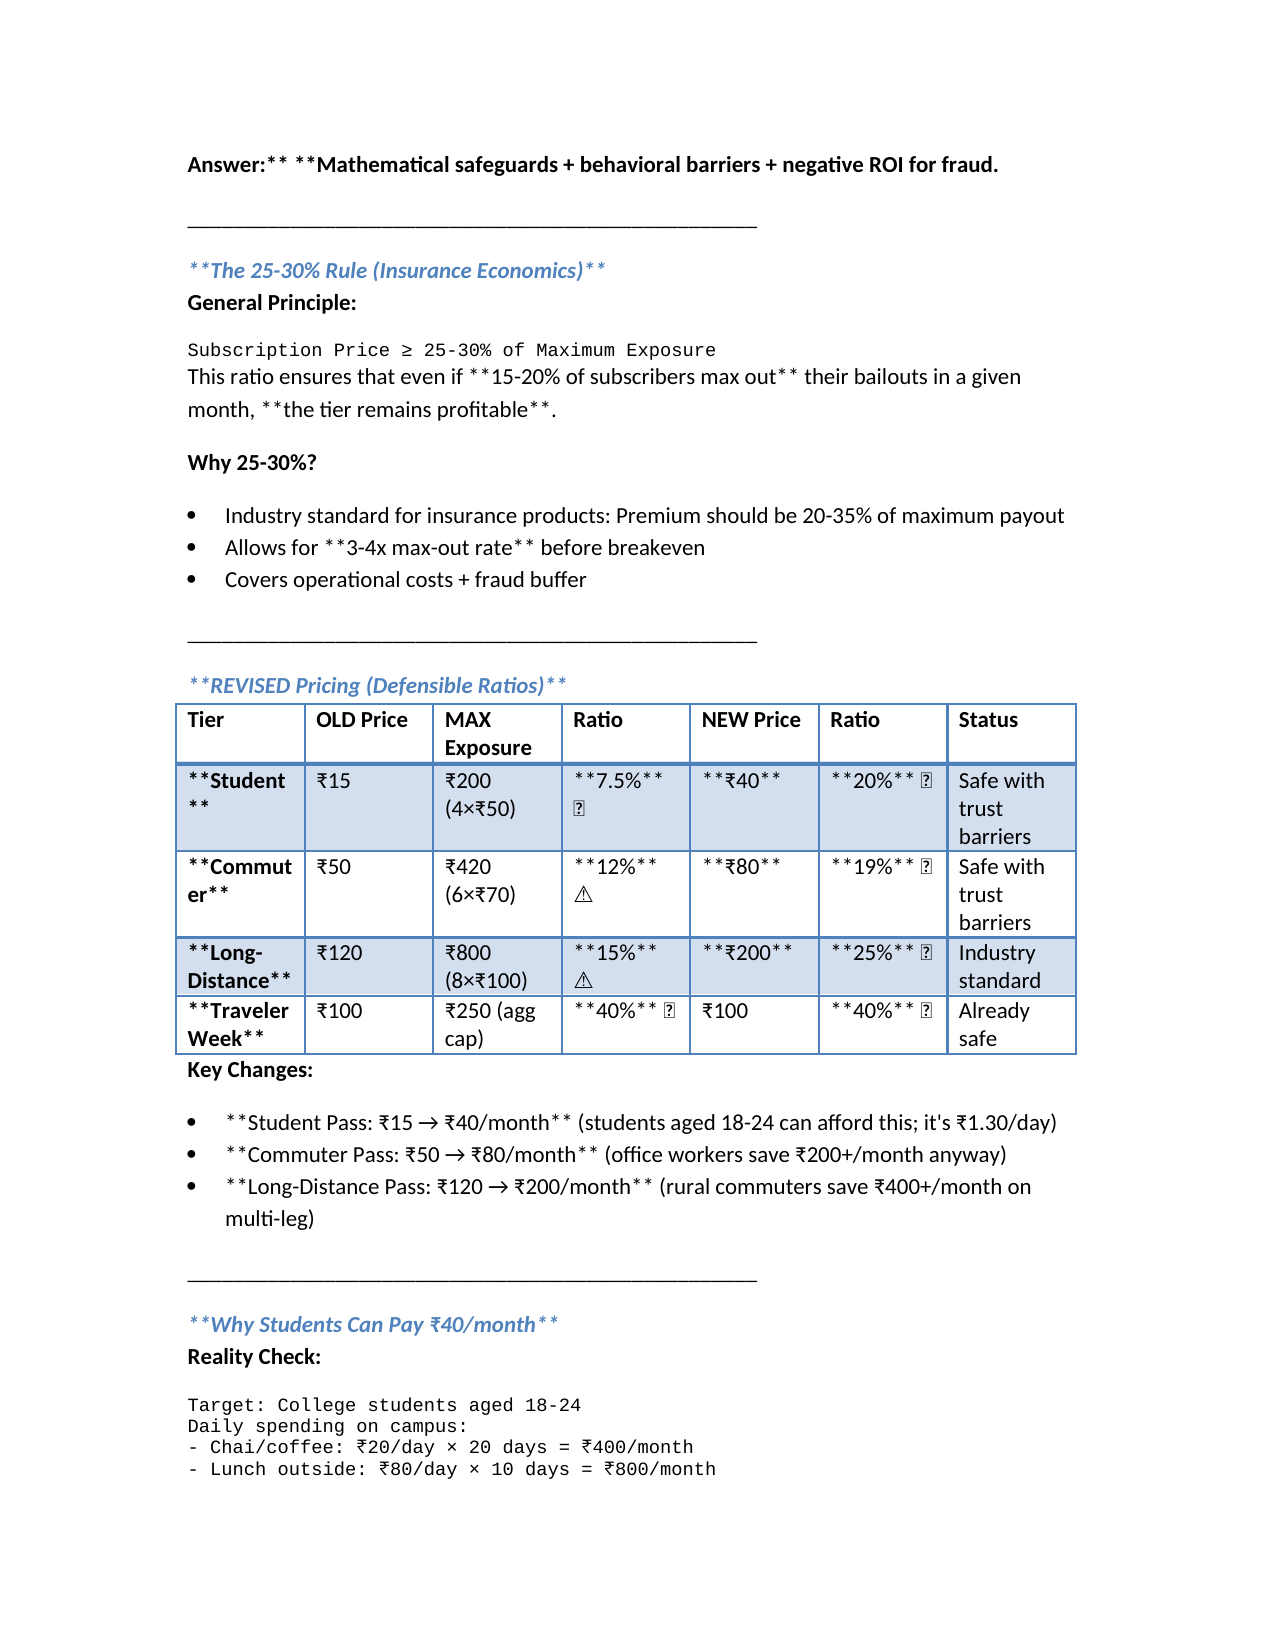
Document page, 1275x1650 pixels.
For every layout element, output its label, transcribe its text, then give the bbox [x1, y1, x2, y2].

table_cell Industry standard [949, 939, 1075, 994]
table_cell **₹80** [691, 852, 818, 936]
table_header MAX Exposure [434, 705, 561, 761]
text __________________________________________________ [187, 618, 1087, 646]
list **Commuter Pass: ₹50 → ₹80/month** (office workers save ₹200+/month anyway) [187, 1140, 1087, 1168]
table_header OLD Price [306, 705, 432, 761]
table_cell ₹50 [306, 852, 432, 936]
table_cell Safe with trust barriers [949, 852, 1075, 936]
table_cell **19%** ✅ [820, 852, 946, 936]
table_cell **25%** ✅ [820, 939, 946, 994]
table_cell ₹120 [306, 939, 432, 994]
table_cell **Long-Distance** [177, 939, 304, 994]
list Allows for **3-4x max-out rate** before breakeven [187, 533, 1087, 561]
text Answer:** **Mathematical safeguards + behavioral barriers + negative ROI for fraud. [187, 150, 1087, 178]
table_header Tier [177, 705, 304, 761]
table_cell ₹800 (8×₹100) [434, 939, 561, 994]
table_cell Safe with trust barriers [949, 766, 1075, 850]
table_cell **40%** ✅ [563, 997, 689, 1053]
text Key Changes: [187, 1055, 1087, 1083]
list Industry standard for insurance products: Premium should be 20-35% of maximum payout [187, 501, 1087, 529]
table_cell **12%** ⚠️ [563, 852, 689, 936]
table_cell **15%** ⚠️ [563, 939, 689, 994]
table_cell **Commuter** [177, 852, 304, 936]
table_cell ₹100 [306, 997, 432, 1053]
table_cell **₹200** [691, 939, 818, 994]
table_cell **Traveler Week** [177, 997, 304, 1053]
text __________________________________________________ [187, 1257, 1087, 1285]
table_header Status [949, 705, 1075, 761]
text Target: College students aged 18-24 Daily spending on campus: - Chai/coffee: ₹20/day × 20 days = ₹400/month - Lunch outside: ₹80/day × 10 days = ₹800/month [187, 1396, 1087, 1481]
table_header Ratio [563, 705, 689, 761]
list **Long-Distance Pass: ₹120 → ₹200/month** (rural commuters save ₹400+/month on multi-leg) [187, 1172, 1087, 1232]
table_cell ₹100 [691, 997, 818, 1053]
subtitle **REVISED Pricing (Defensible Ratios)** [187, 671, 1087, 699]
table_cell ₹200 (4×₹50) [434, 766, 561, 850]
table_cell Already safe [949, 997, 1075, 1053]
table_cell ₹15 [306, 766, 432, 850]
table_cell ₹420 (6×₹70) [434, 852, 561, 936]
table_cell ₹250 (agg cap) [434, 997, 561, 1053]
table_cell **Student** [177, 766, 304, 850]
subtitle **The 25-30% Rule (Insurance Economics)** [187, 256, 1087, 284]
table_cell **40%** ✅ [820, 997, 946, 1053]
text Why 25-30%? [187, 448, 1087, 476]
table_cell **20%** ✅ [820, 766, 946, 850]
text __________________________________________________ [187, 203, 1087, 231]
text Subscription Price ≥ 25-30% of Maximum Exposure [187, 341, 1087, 362]
table_cell **7.5%** ❌ [563, 766, 689, 850]
text Reality Check: [187, 1342, 1087, 1371]
text General Principle: [187, 288, 1087, 316]
list **Student Pass: ₹15 → ₹40/month** (students aged 18-24 can afford this; it's ₹1.30/day) [187, 1108, 1087, 1136]
text This ratio ensures that even if **15-20% of subscribers max out** their bailouts in a given month, **the tier remains profitable**. [187, 362, 1087, 423]
subtitle **Why Students Can Pay ₹40/month** [187, 1310, 1087, 1338]
table_header Ratio [820, 705, 946, 761]
list Covers operational costs + fraud buffer [187, 565, 1087, 593]
table_header NEW Price [691, 705, 818, 761]
table_cell **₹40** [691, 766, 818, 850]
